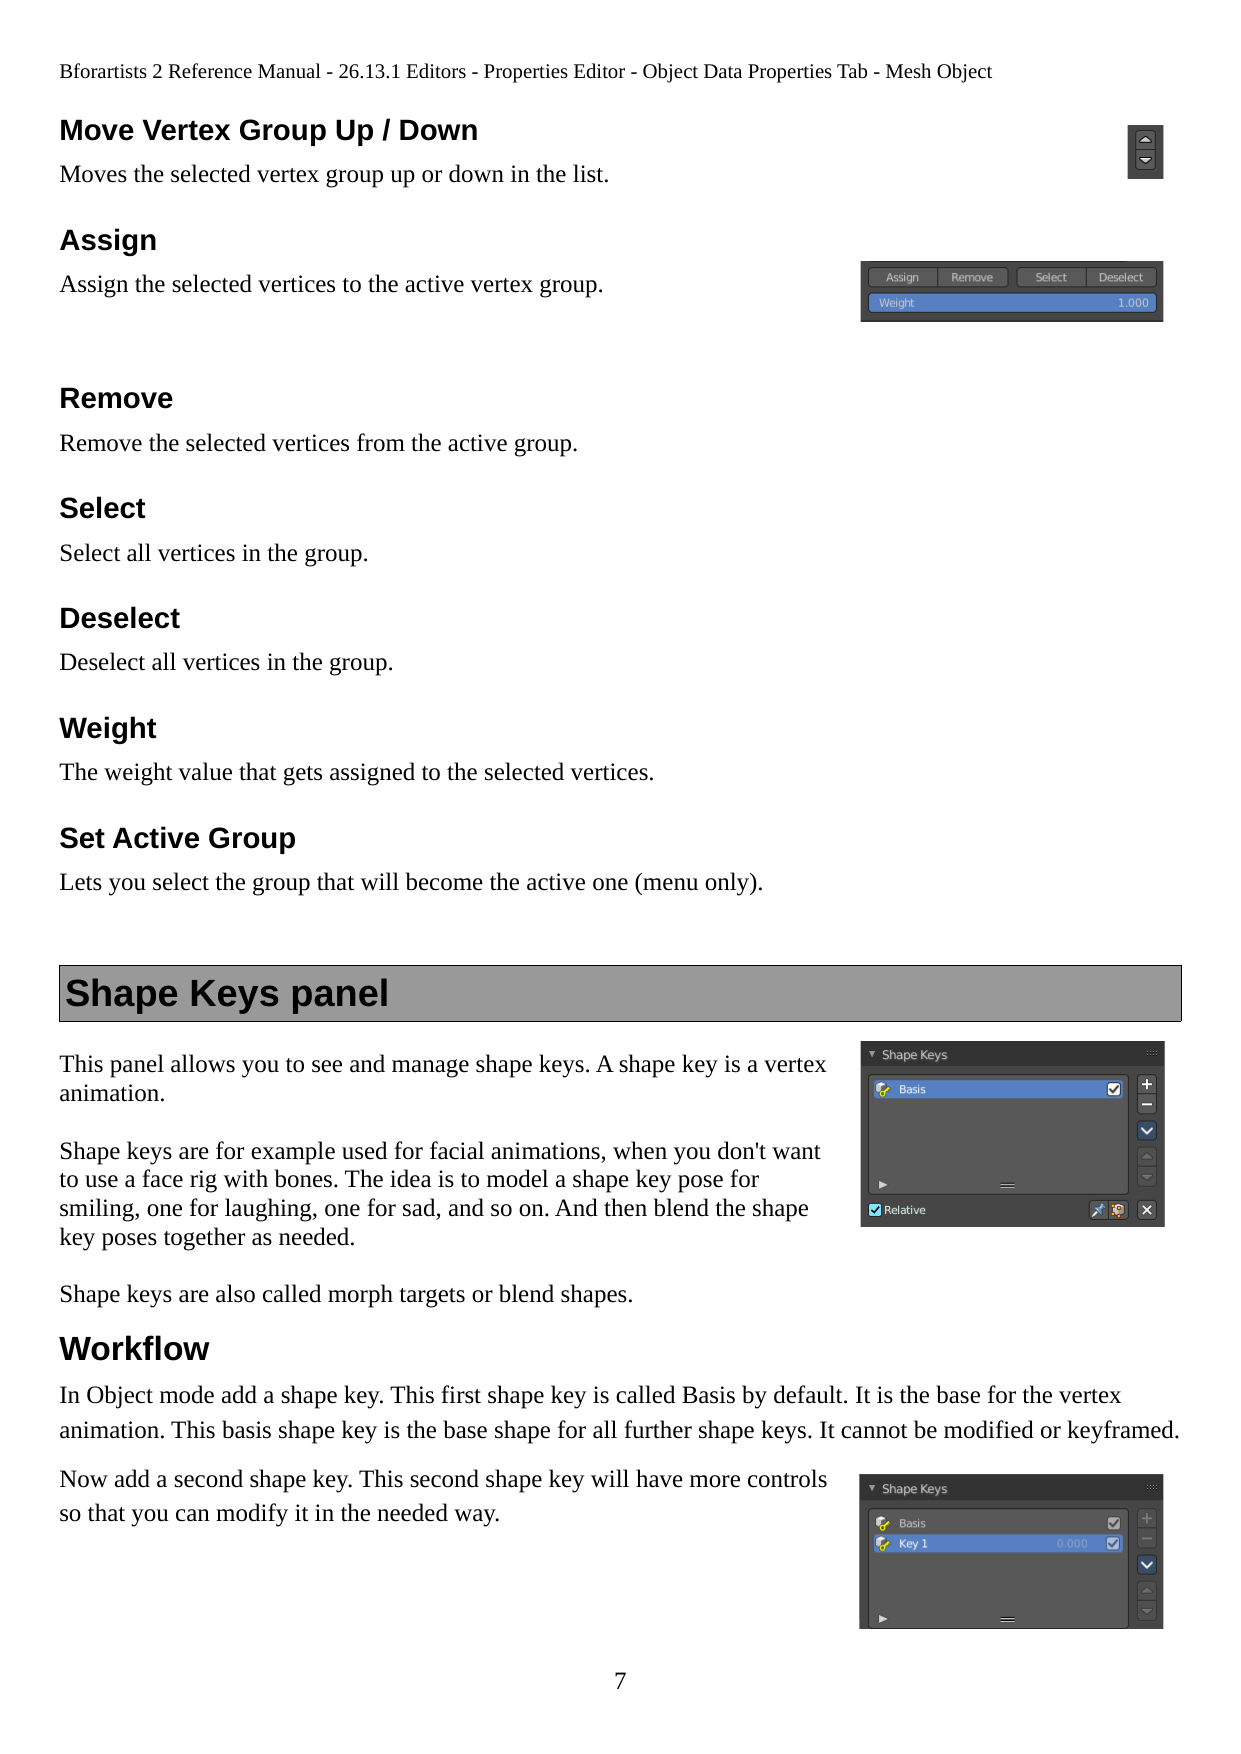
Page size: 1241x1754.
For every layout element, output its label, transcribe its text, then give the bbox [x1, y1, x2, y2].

subtitle Assign [59, 222, 1181, 256]
subtitle Weight [59, 711, 1181, 745]
text The weight value that gets assigned to the selected vertices. [59, 757, 1181, 786]
subtitle Remove [59, 381, 1181, 415]
subtitle Workflow [59, 1329, 1181, 1368]
text Select all vertices in the group. [59, 538, 1181, 566]
text Assign the selected vertices to the active vertex group. [59, 269, 860, 297]
subtitle Set Active Group [59, 821, 1181, 855]
picture [860, 1041, 1165, 1227]
subtitle Deselect [59, 601, 1181, 635]
picture [860, 261, 1164, 322]
text Shape keys are for example used for facial animations, when you don't want to use a face rig with bones. The idea is to model a shape key pose for smiling, one for laughing, one for sad, and so on. And then blend the shape key poses together as needed. [59, 1136, 1181, 1251]
text Now add a second shape key. This second shape key will have more controls so that you can modify it in the needed way. [59, 1464, 1181, 1527]
text Remove the selected vertices from the active group. [59, 428, 1181, 456]
text Shape keys are also called morph targets or blend shapes. [59, 1279, 1181, 1308]
text Deselect all vertices in the group. [59, 647, 1181, 676]
table_header Shape Keys panel [60, 966, 1181, 1021]
text This panel allows you to see and manage shape keys. A shape key is a vertex animation. [59, 1049, 860, 1107]
text Moves the selected vertex group up or down in the list. [59, 159, 1181, 188]
text Lets you select the group that will become the active one (menu only). [59, 867, 1181, 896]
picture [1127, 125, 1164, 179]
subtitle Select [59, 491, 1181, 525]
picture [859, 1474, 1164, 1629]
text In Object mode add a shape key. This first shape key is called Basis by default. It is the base for the vertex animation. This basis shape key is the base shape for all further shape keys. It cannot be modified or keyframed. [59, 1380, 1181, 1443]
subtitle Move Vertex Group Up / Down [59, 113, 1181, 146]
